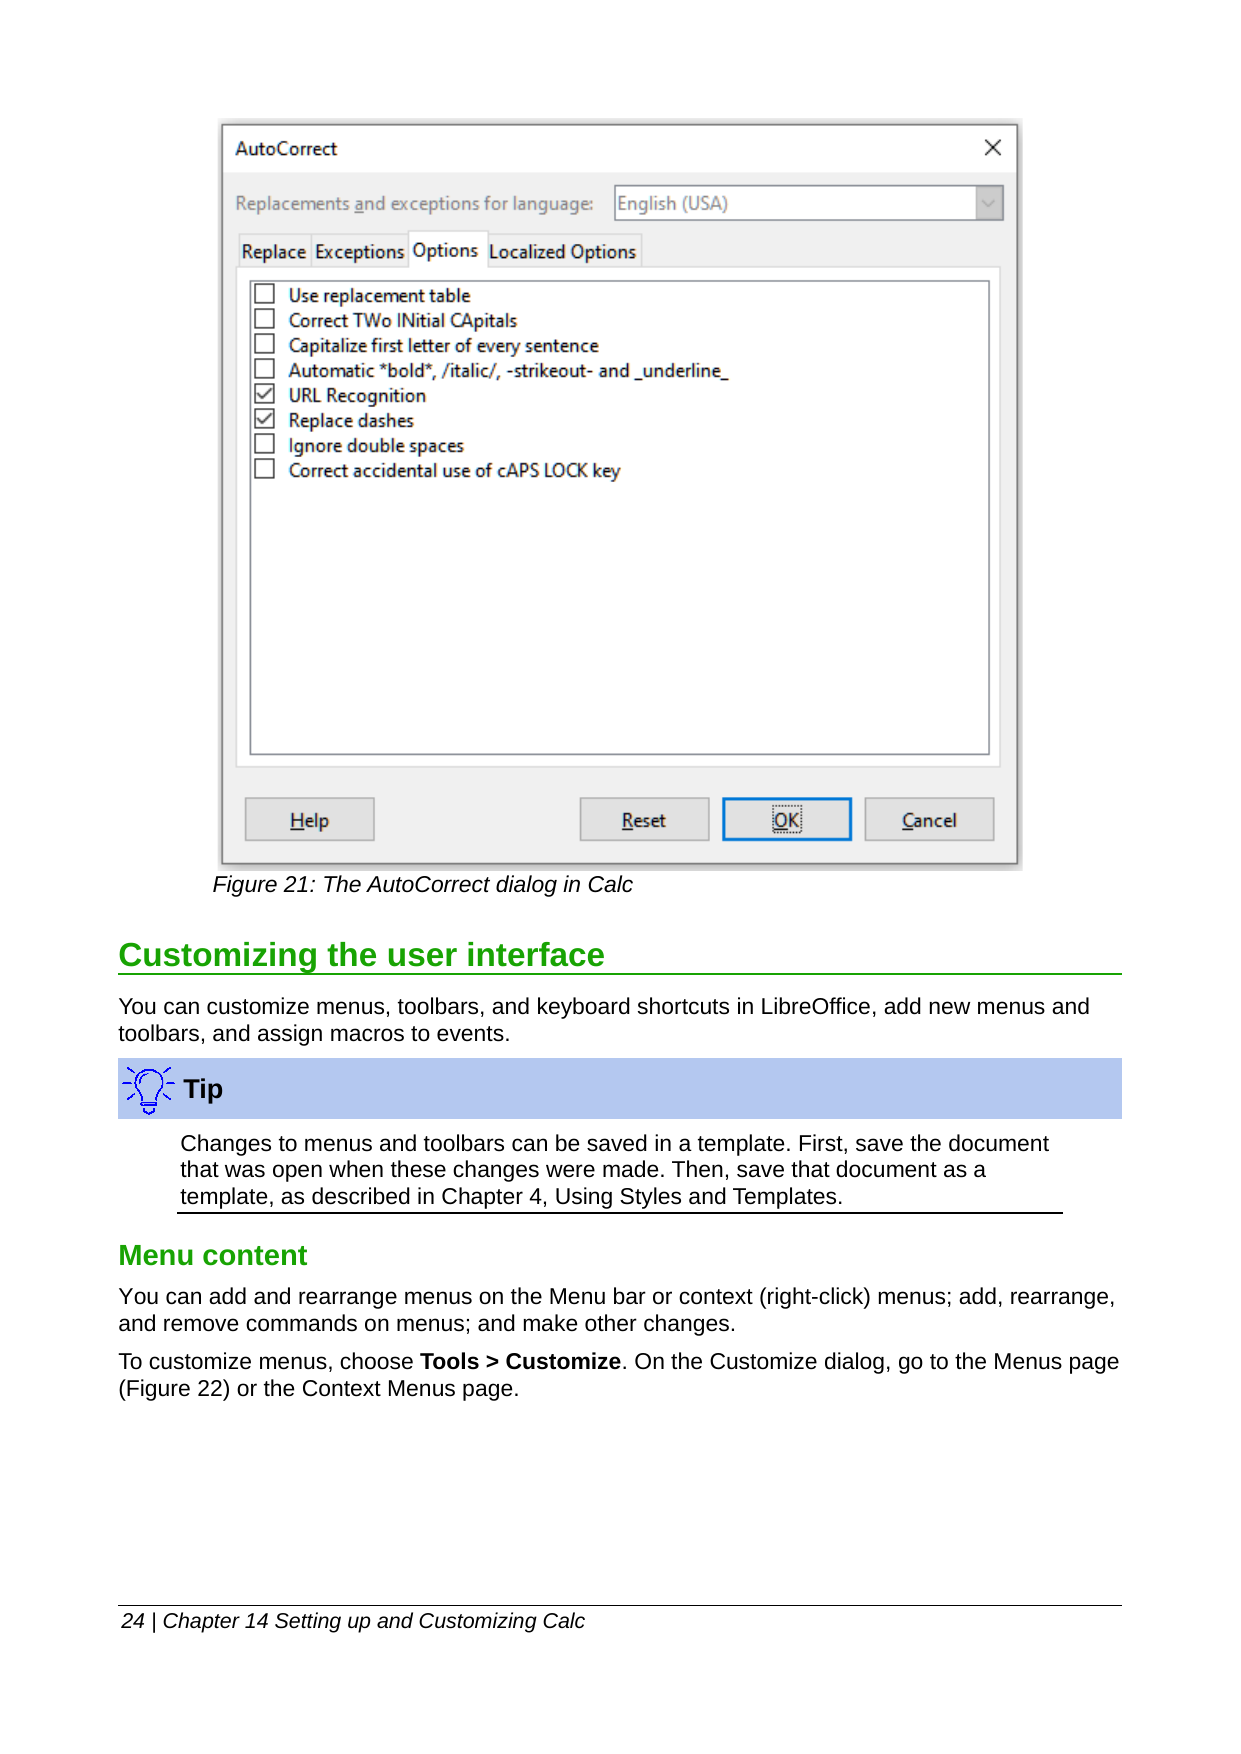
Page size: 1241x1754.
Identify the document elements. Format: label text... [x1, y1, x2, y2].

text You can customize menus, toolbars, and keyboard shortcuts in LibreOffice, add new menus and toolbars, and assign macros to events. [118, 993, 1122, 1046]
picture [119, 1059, 179, 1119]
text You can add and rearrange menus on the Menu bar or context (right-click) menus; add, rearrange, and remove commands on menus; and make other changes. [118, 1283, 1122, 1336]
text Figure 21: The AutoCorrect dialog in Calc [212, 118, 1028, 897]
picture [217, 118, 1023, 871]
subtitle Customizing the user interface [118, 935, 1122, 973]
subtitle Menu content [118, 1238, 1122, 1271]
list To customize menus, choose Tools > Customize. On the Customize dialog, go to the Menus page (Figure 22) or the Context Menus page. [118, 1348, 1122, 1401]
text Changes to menus and toolbars can be saved in a template. First, save the document that was open when these changes were made. Then, save that document as a template, as described in Chapter 4, Using Styles and Templates. [177, 1127, 1063, 1212]
subtitle Tip [118, 1058, 1122, 1119]
